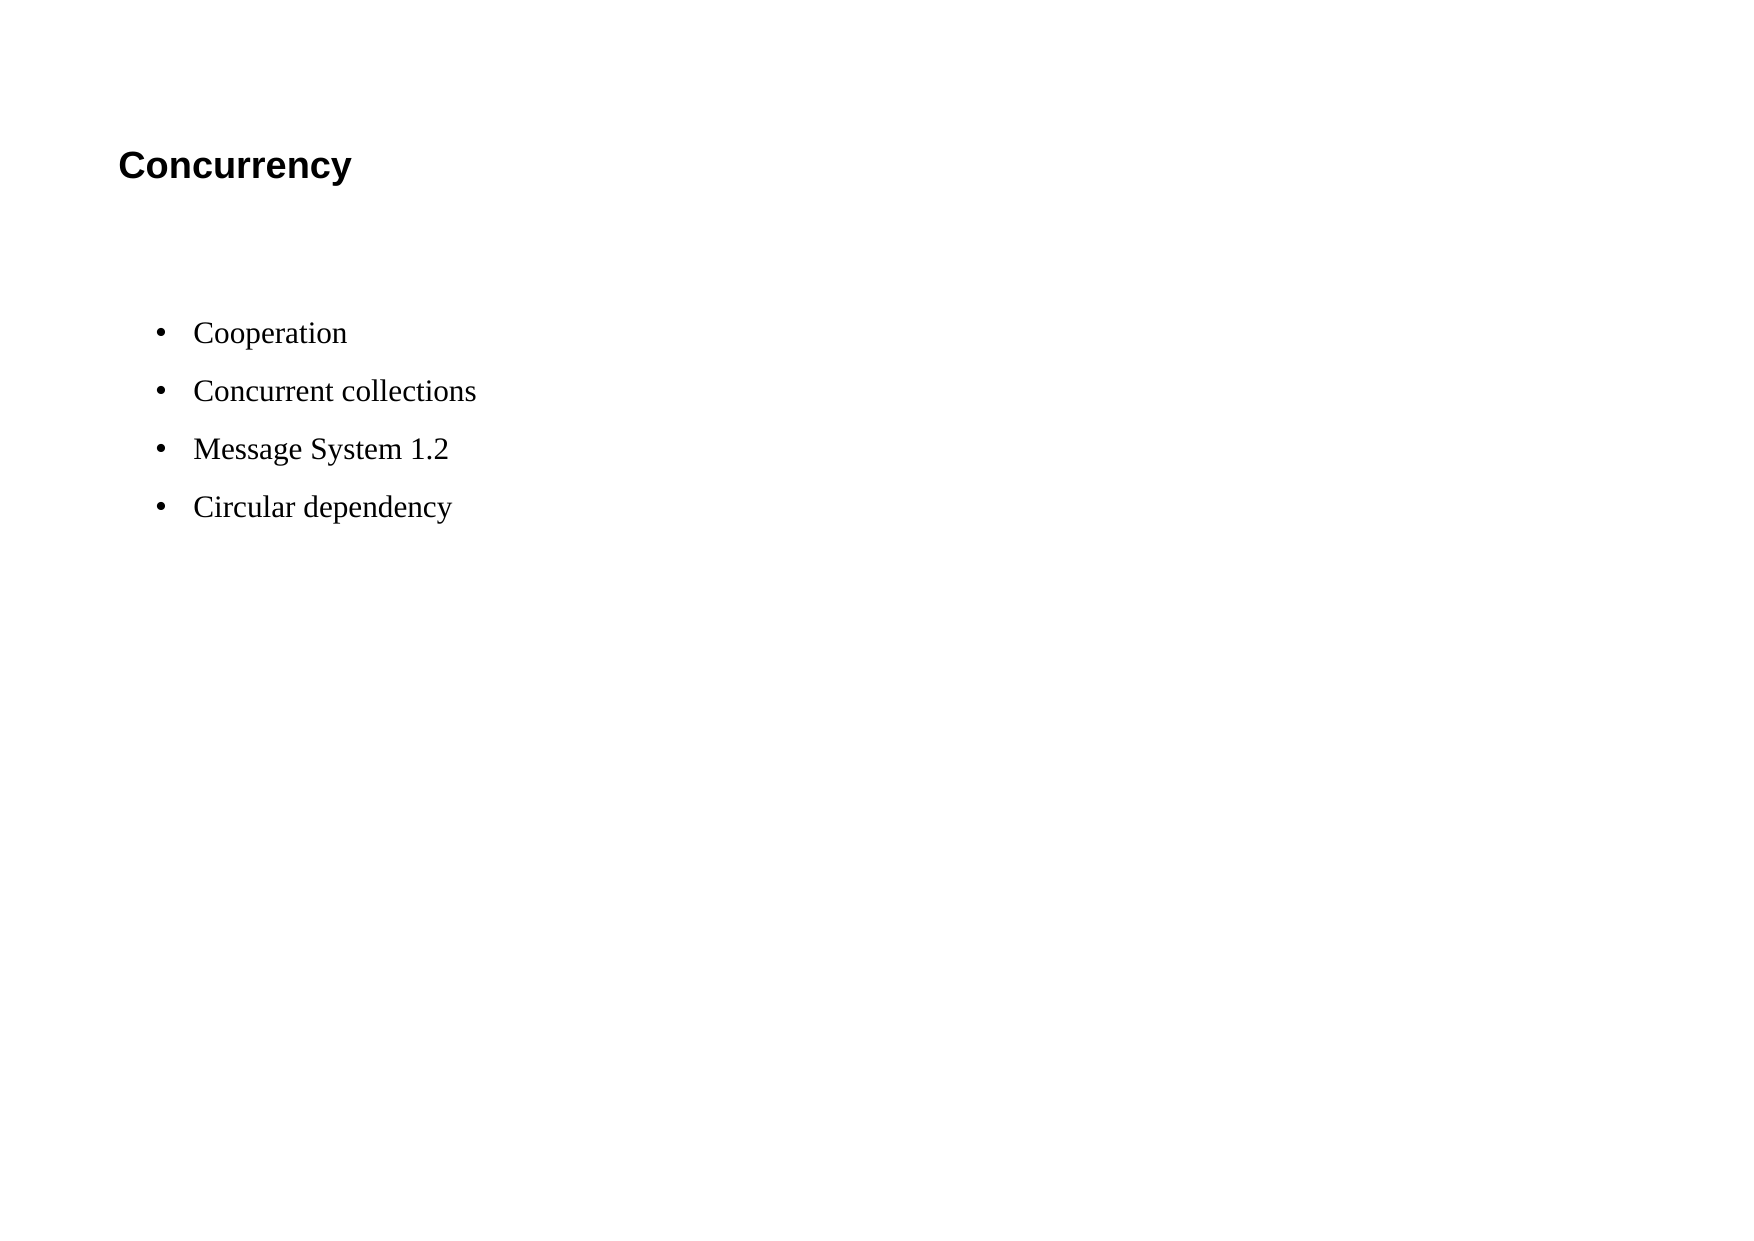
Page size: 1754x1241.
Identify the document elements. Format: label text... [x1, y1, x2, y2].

list Cooperation [156, 315, 1635, 351]
list Message System 1.2 [156, 430, 1635, 466]
list Сircular dependency [156, 488, 1635, 524]
list Concurrent collections [156, 372, 1635, 408]
subtitle Concurrency [118, 143, 1635, 187]
